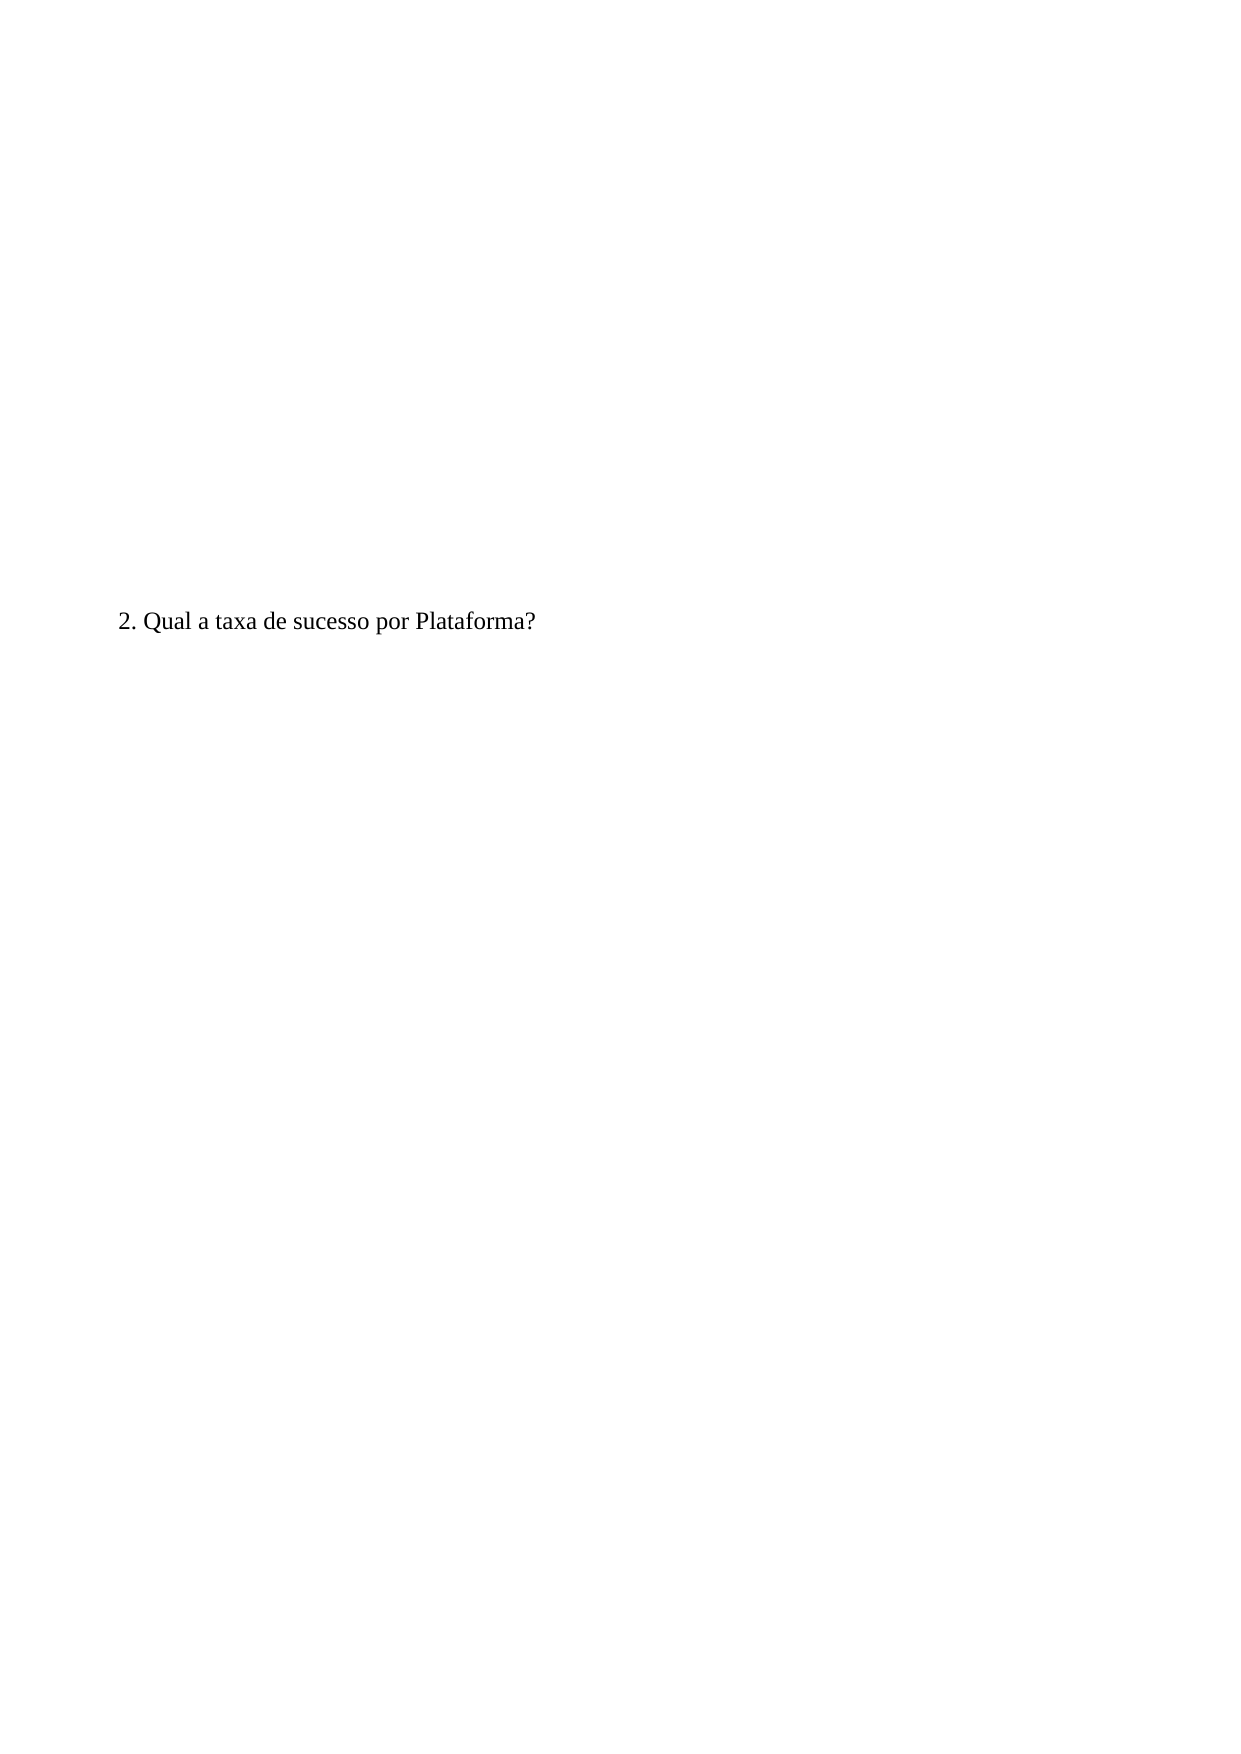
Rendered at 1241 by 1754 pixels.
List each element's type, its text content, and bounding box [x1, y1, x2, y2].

text 2. Qual a taxa de sucesso por Plataforma? [118, 606, 1122, 635]
